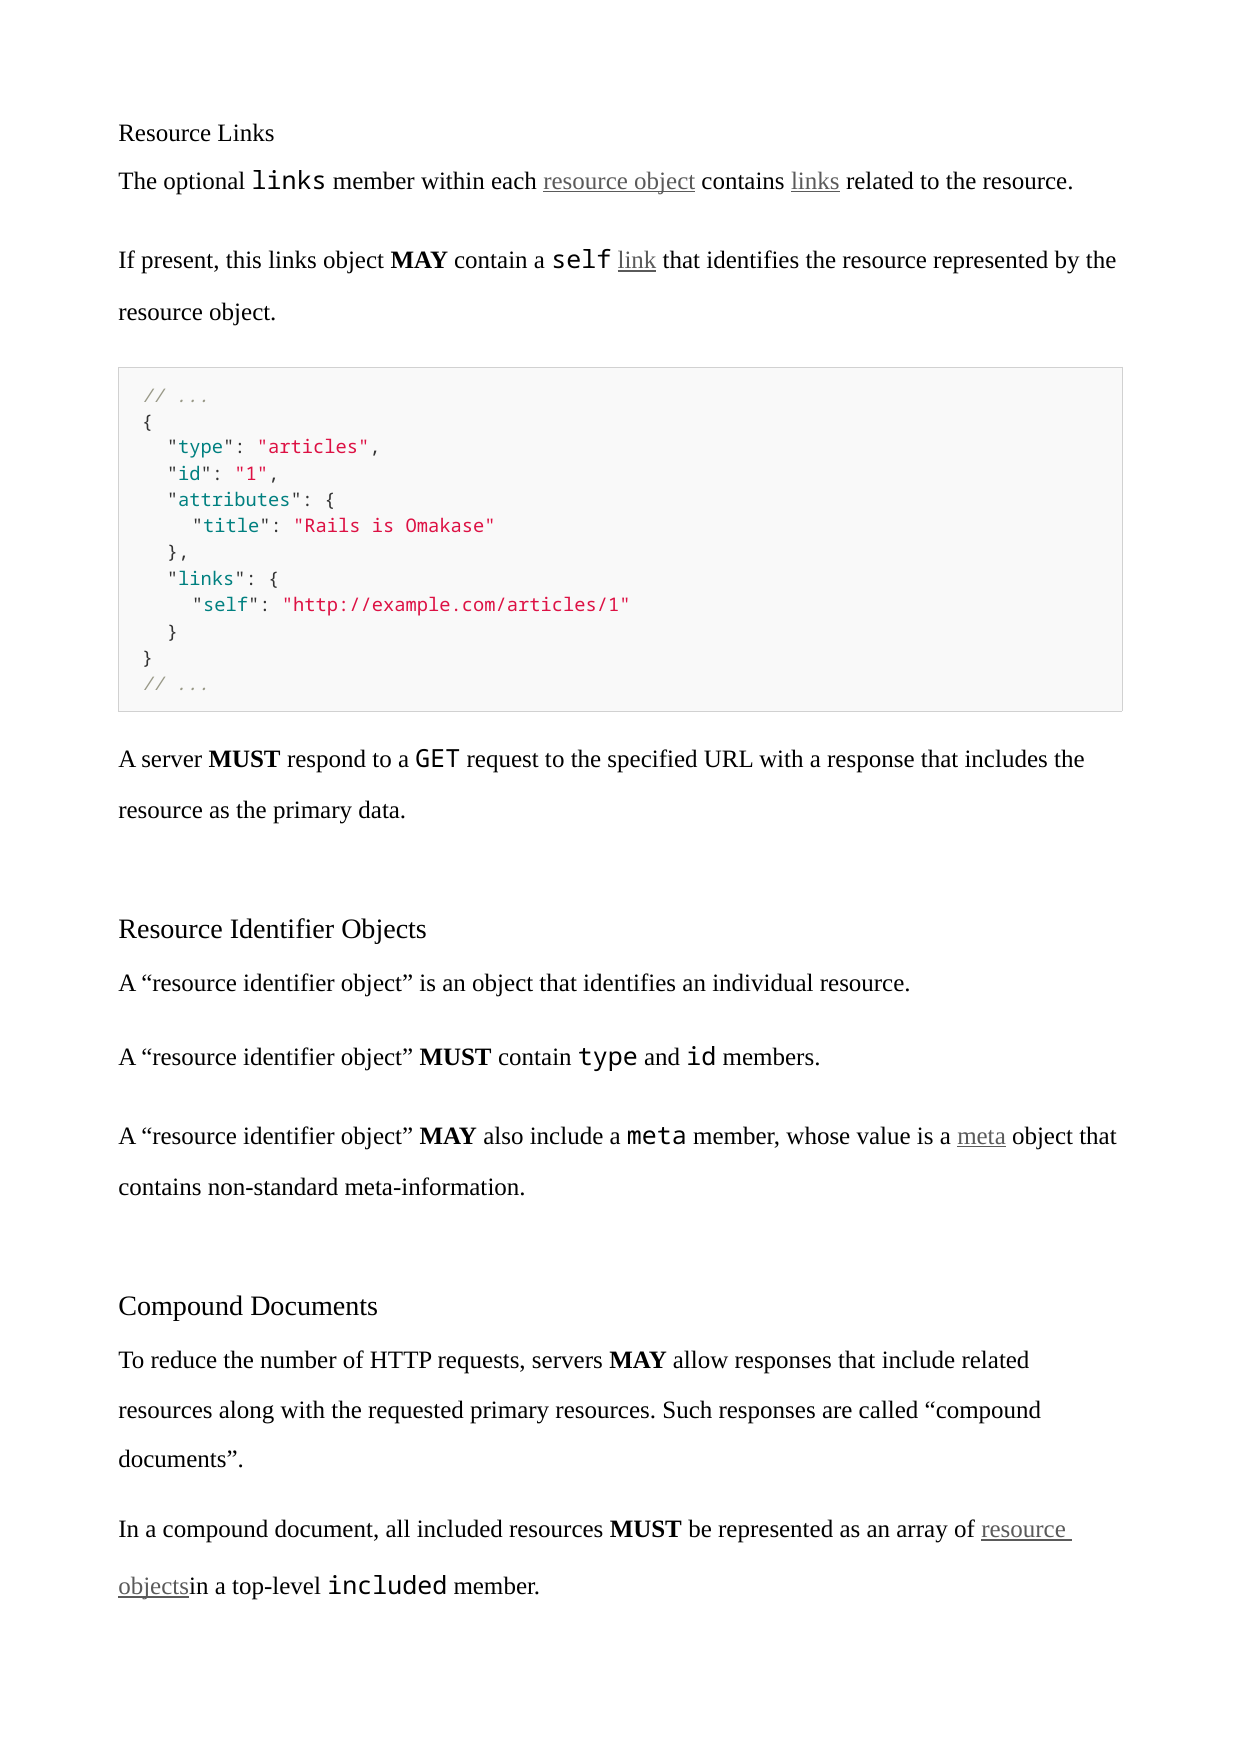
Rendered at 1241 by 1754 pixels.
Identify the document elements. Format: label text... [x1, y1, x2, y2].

text } [476, 602, 482, 610]
text "attributes": { [119, 470, 1122, 497]
text A server MUST respond to a GET request to the specified URL with a response that includes the resource as the primary data. [118, 741, 1122, 824]
text "title": "Rails is Omakase" [119, 497, 1122, 523]
text "links": { [119, 549, 1122, 576]
text } [119, 602, 1122, 628]
text "self": "http://example.com/articles/1" [119, 576, 1122, 602]
text In a compound document, all included resources MUST be represented as an array of resource objectsin a top-level included member. [118, 1514, 1122, 1602]
text To reduce the number of HTTP requests, servers MAY allow responses that include related resources along with the requested primary resources. Such responses are called “compound documents”. [118, 1345, 1122, 1473]
text } [119, 628, 1122, 654]
text "id": "1", [119, 444, 1122, 470]
text A “resource identifier object” MAY also include a meta member, whose value is a meta object that contains non-standard meta-information. [118, 1117, 1122, 1201]
text If present, this links object MAY contain a self link that identifies the resource represented by the resource object. [118, 242, 1122, 325]
text { [119, 392, 1122, 418]
subtitle Resource Identifier Objects [118, 912, 1122, 945]
text The optional links member within each resource object contains links related to the resource. [118, 162, 1122, 197]
text }, [408, 523, 414, 531]
subtitle Compound Documents [118, 1289, 1122, 1322]
text A “resource identifier object” is an object that identifies an individual resource. [118, 968, 1122, 997]
text A “resource identifier object” MUST contain type and id members. [118, 1038, 1122, 1072]
text }, [119, 523, 1122, 549]
text "type": "articles", [119, 418, 1122, 444]
text // ... [119, 654, 1122, 711]
text // ... [119, 368, 1122, 392]
subtitle Resource Links [118, 118, 1122, 147]
